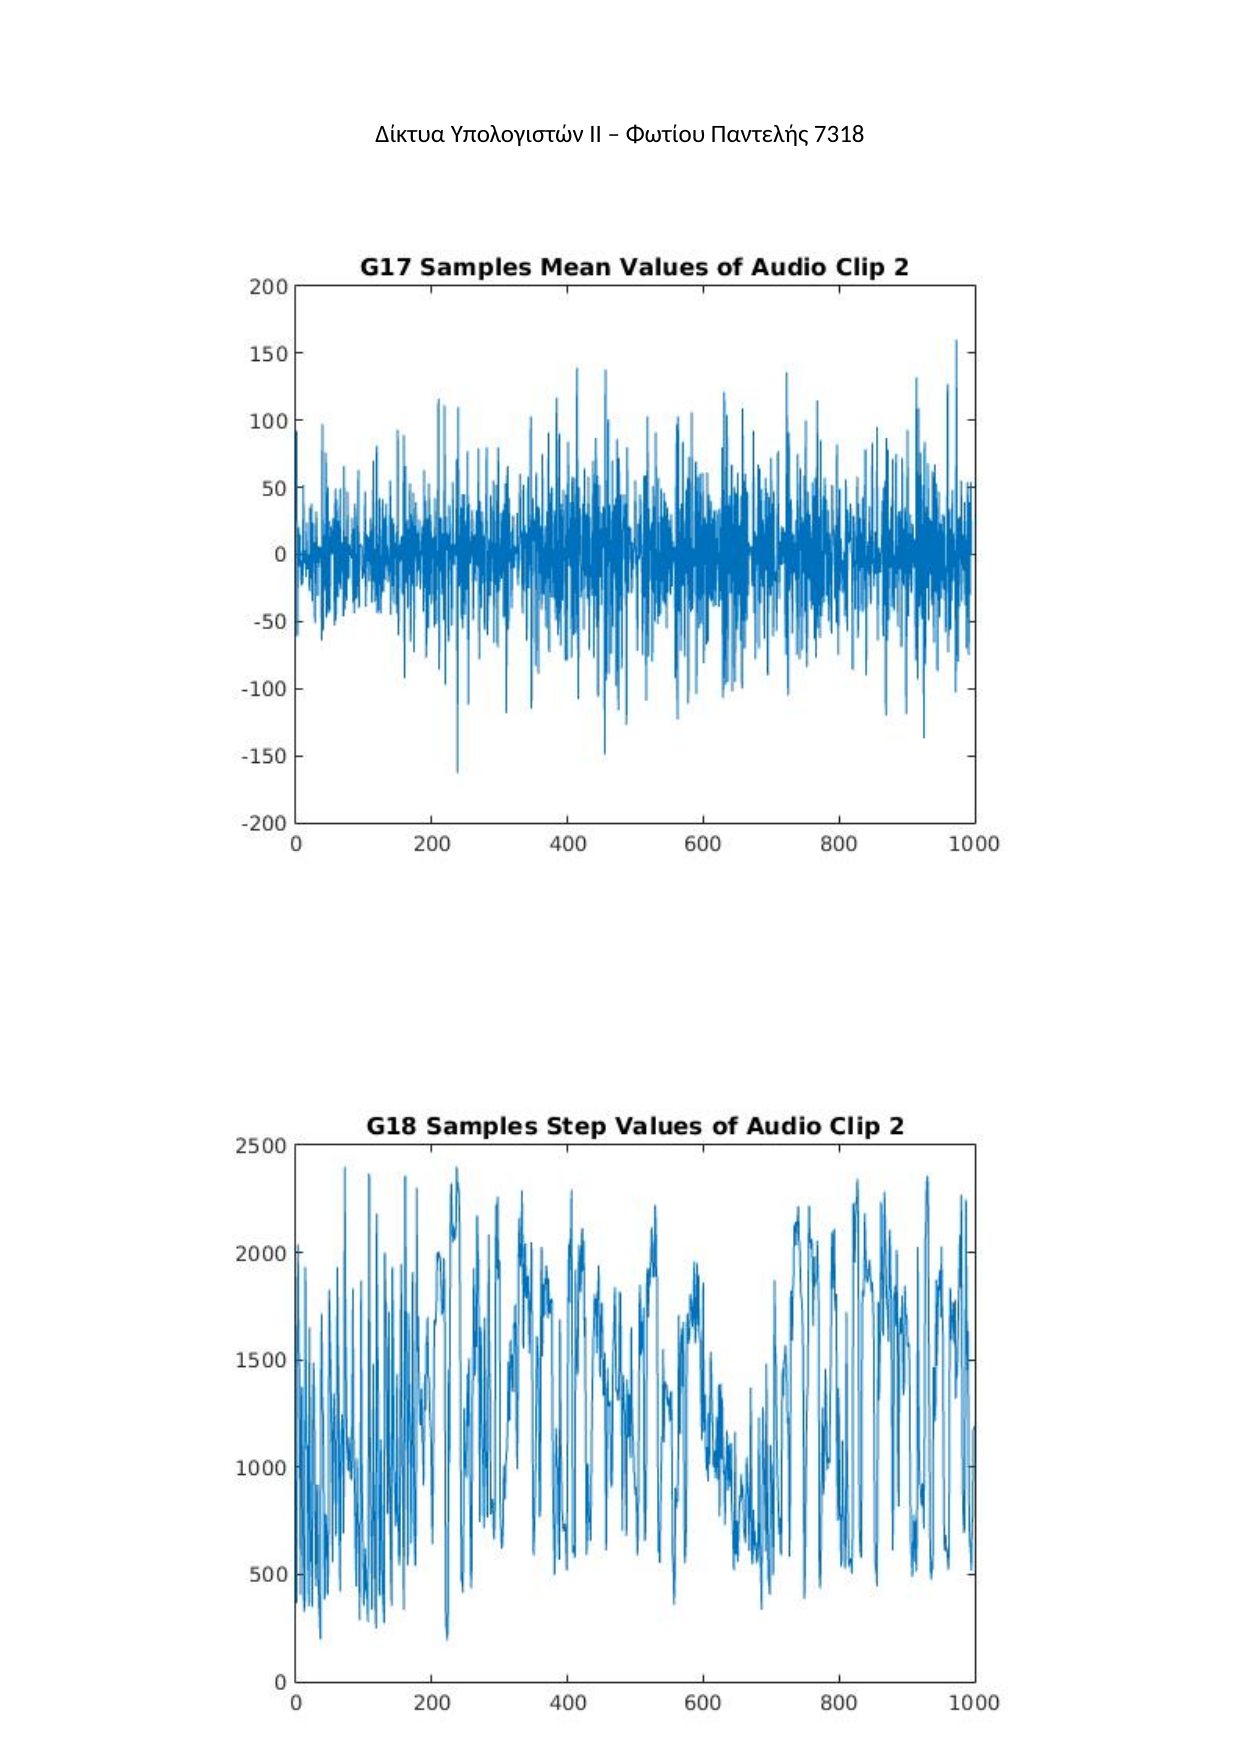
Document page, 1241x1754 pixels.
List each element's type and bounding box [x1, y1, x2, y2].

picture [182, 238, 1058, 895]
picture [182, 1097, 1058, 1754]
